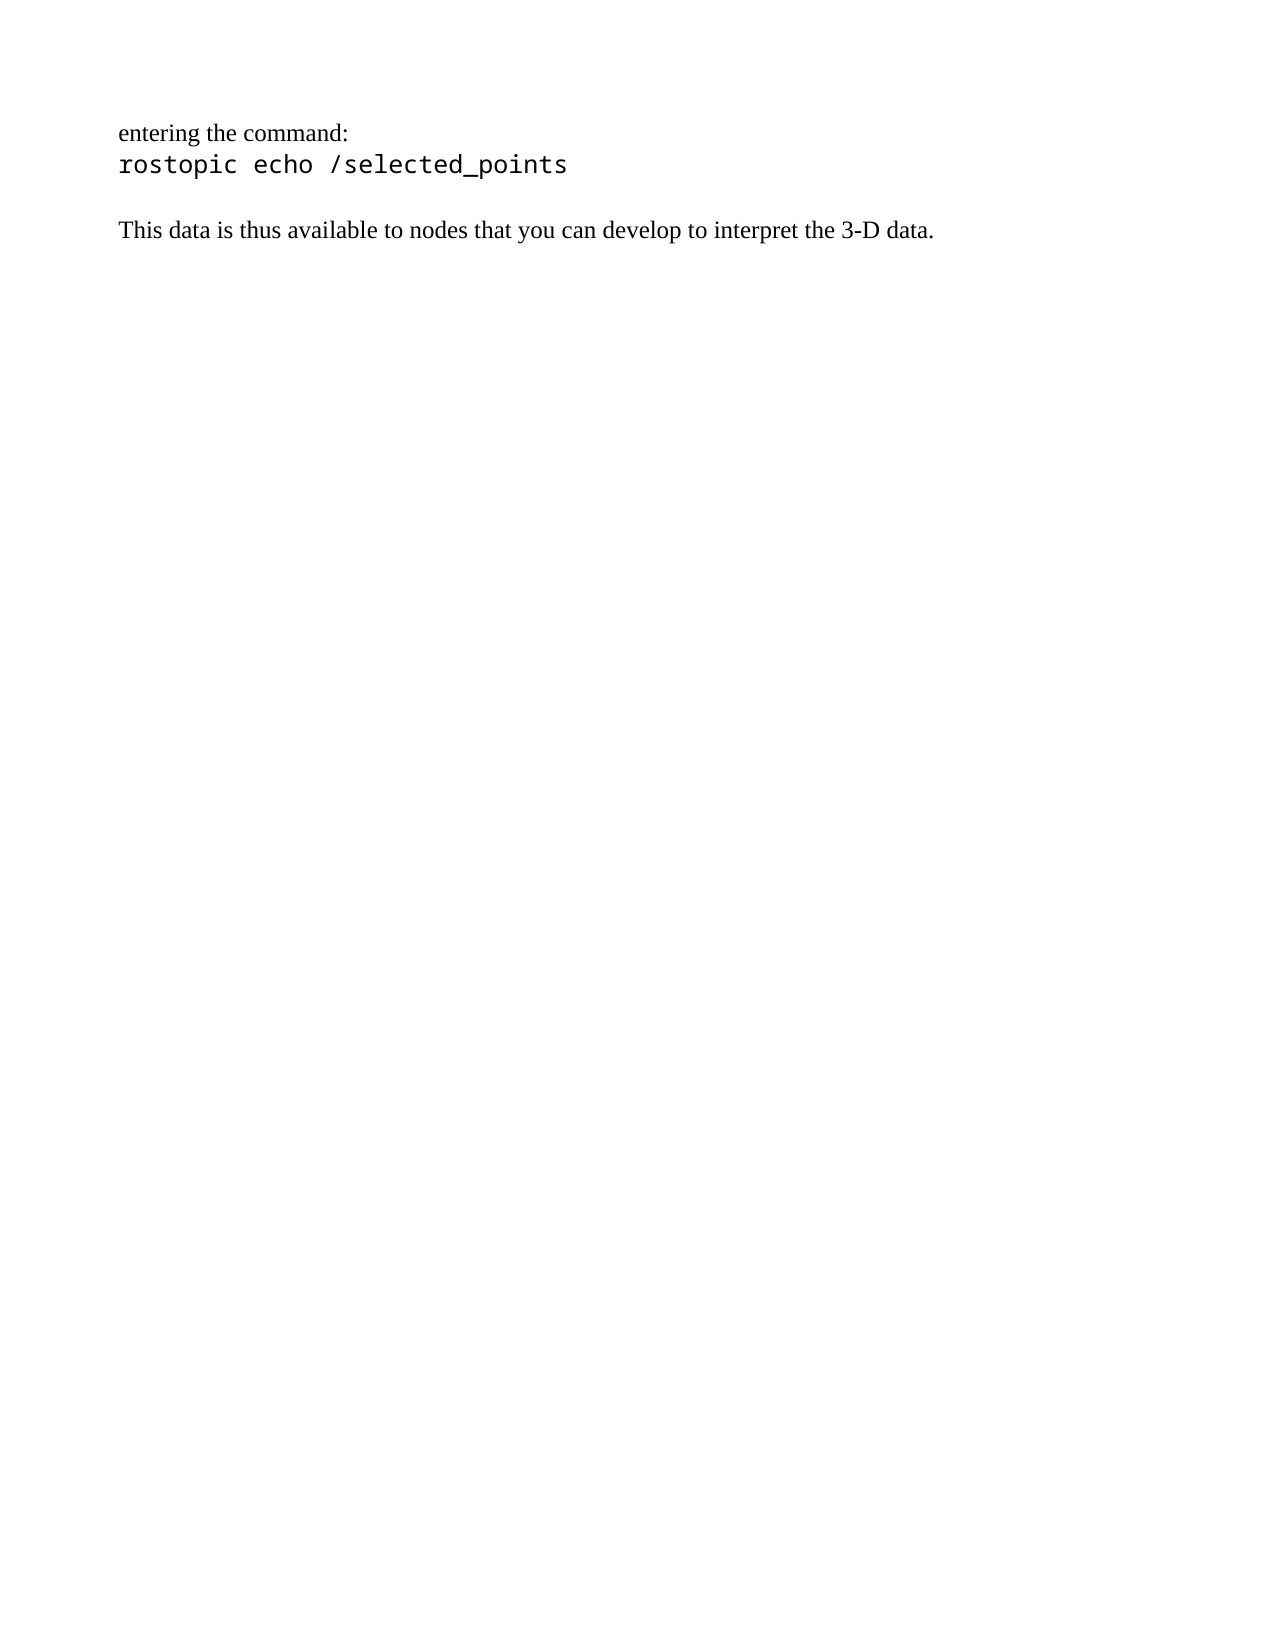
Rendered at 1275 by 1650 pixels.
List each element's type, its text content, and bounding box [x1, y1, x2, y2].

text entering the command: [118, 118, 1157, 147]
text This data is thus available to nodes that you can develop to interpret the 3-D data. [118, 215, 1157, 244]
text rostopic echo /selected_points [118, 147, 1157, 181]
